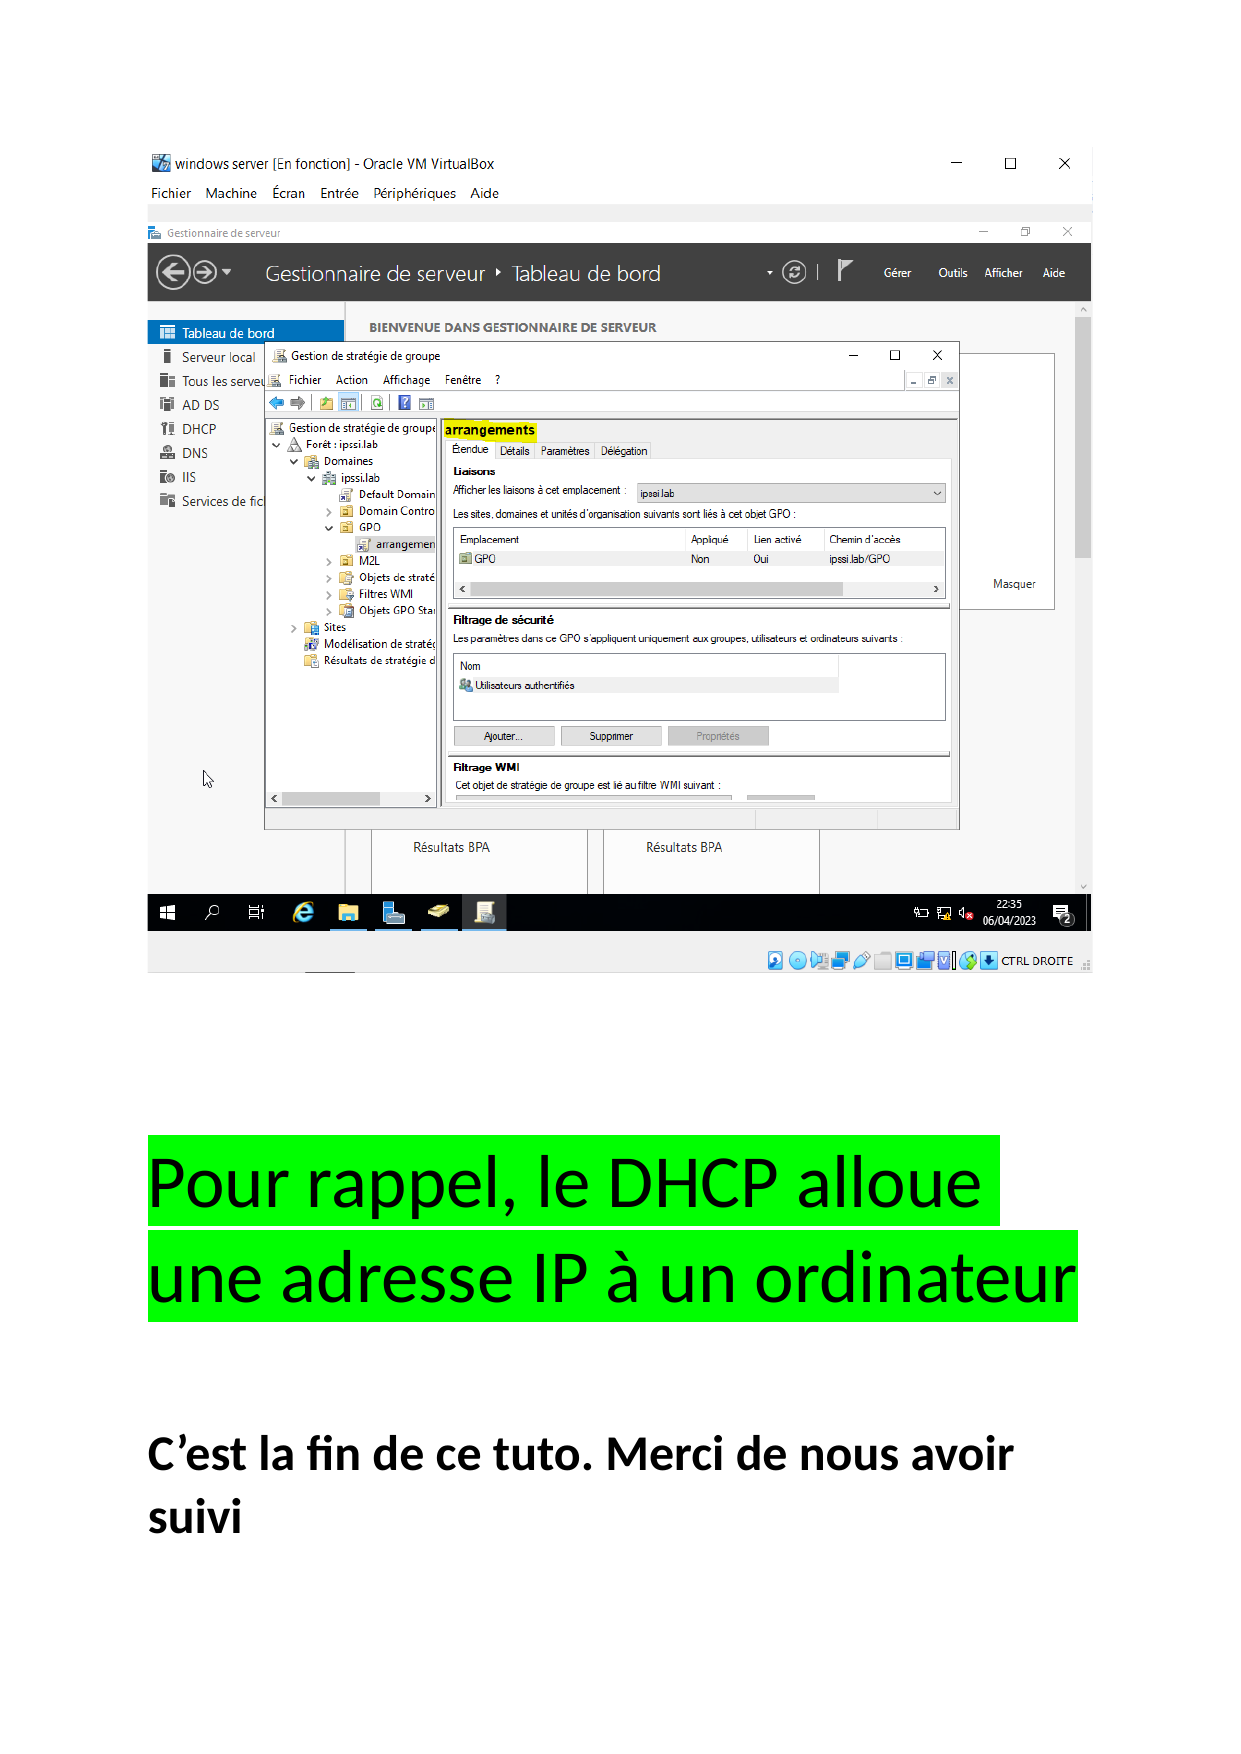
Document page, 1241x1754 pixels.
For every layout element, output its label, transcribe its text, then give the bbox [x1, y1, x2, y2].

text C’est la fin de ce tuto. Merci de nous avoir suivi [148, 1422, 1093, 1546]
text Pour rappel, le DHCP alloue une adresse IP à un ordinateur [148, 1135, 1093, 1322]
